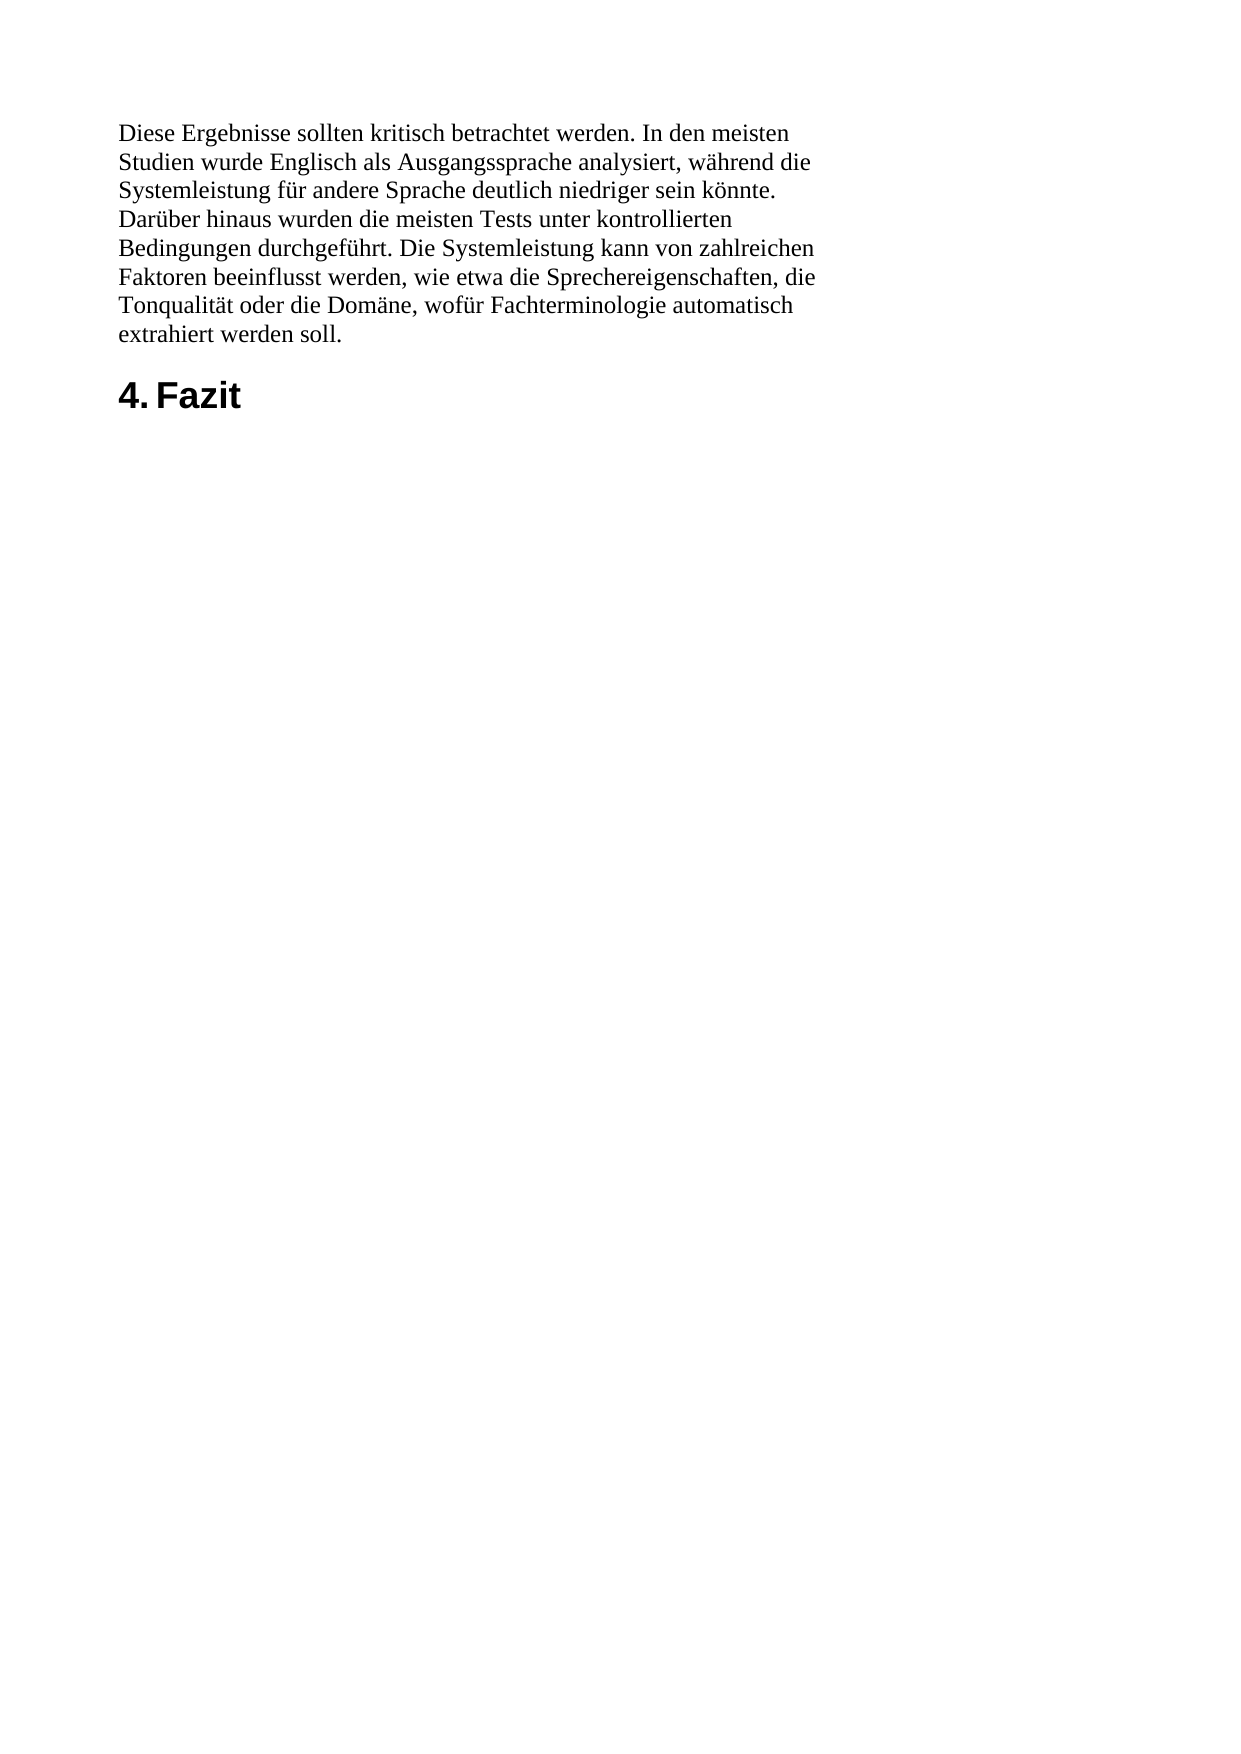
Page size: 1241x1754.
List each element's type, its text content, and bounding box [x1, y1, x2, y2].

subtitle Fazit [118, 373, 827, 416]
text Diese Ergebnisse sollten kritisch betrachtet werden. In den meisten Studien wurde Englisch als Ausgangssprache analysiert, während die Systemleistung für andere Sprache deutlich niedriger sein könnte. Darüber hinaus wurden die meisten Tests unter kontrollierten Bedingungen durchgeführt. Die Systemleistung kann von zahlreichen Faktoren beeinflusst werden, wie etwa die Sprechereigenschaften, die Tonqualität oder die Domäne, wofür Fachterminologie automatisch extrahiert werden soll. [118, 118, 827, 348]
